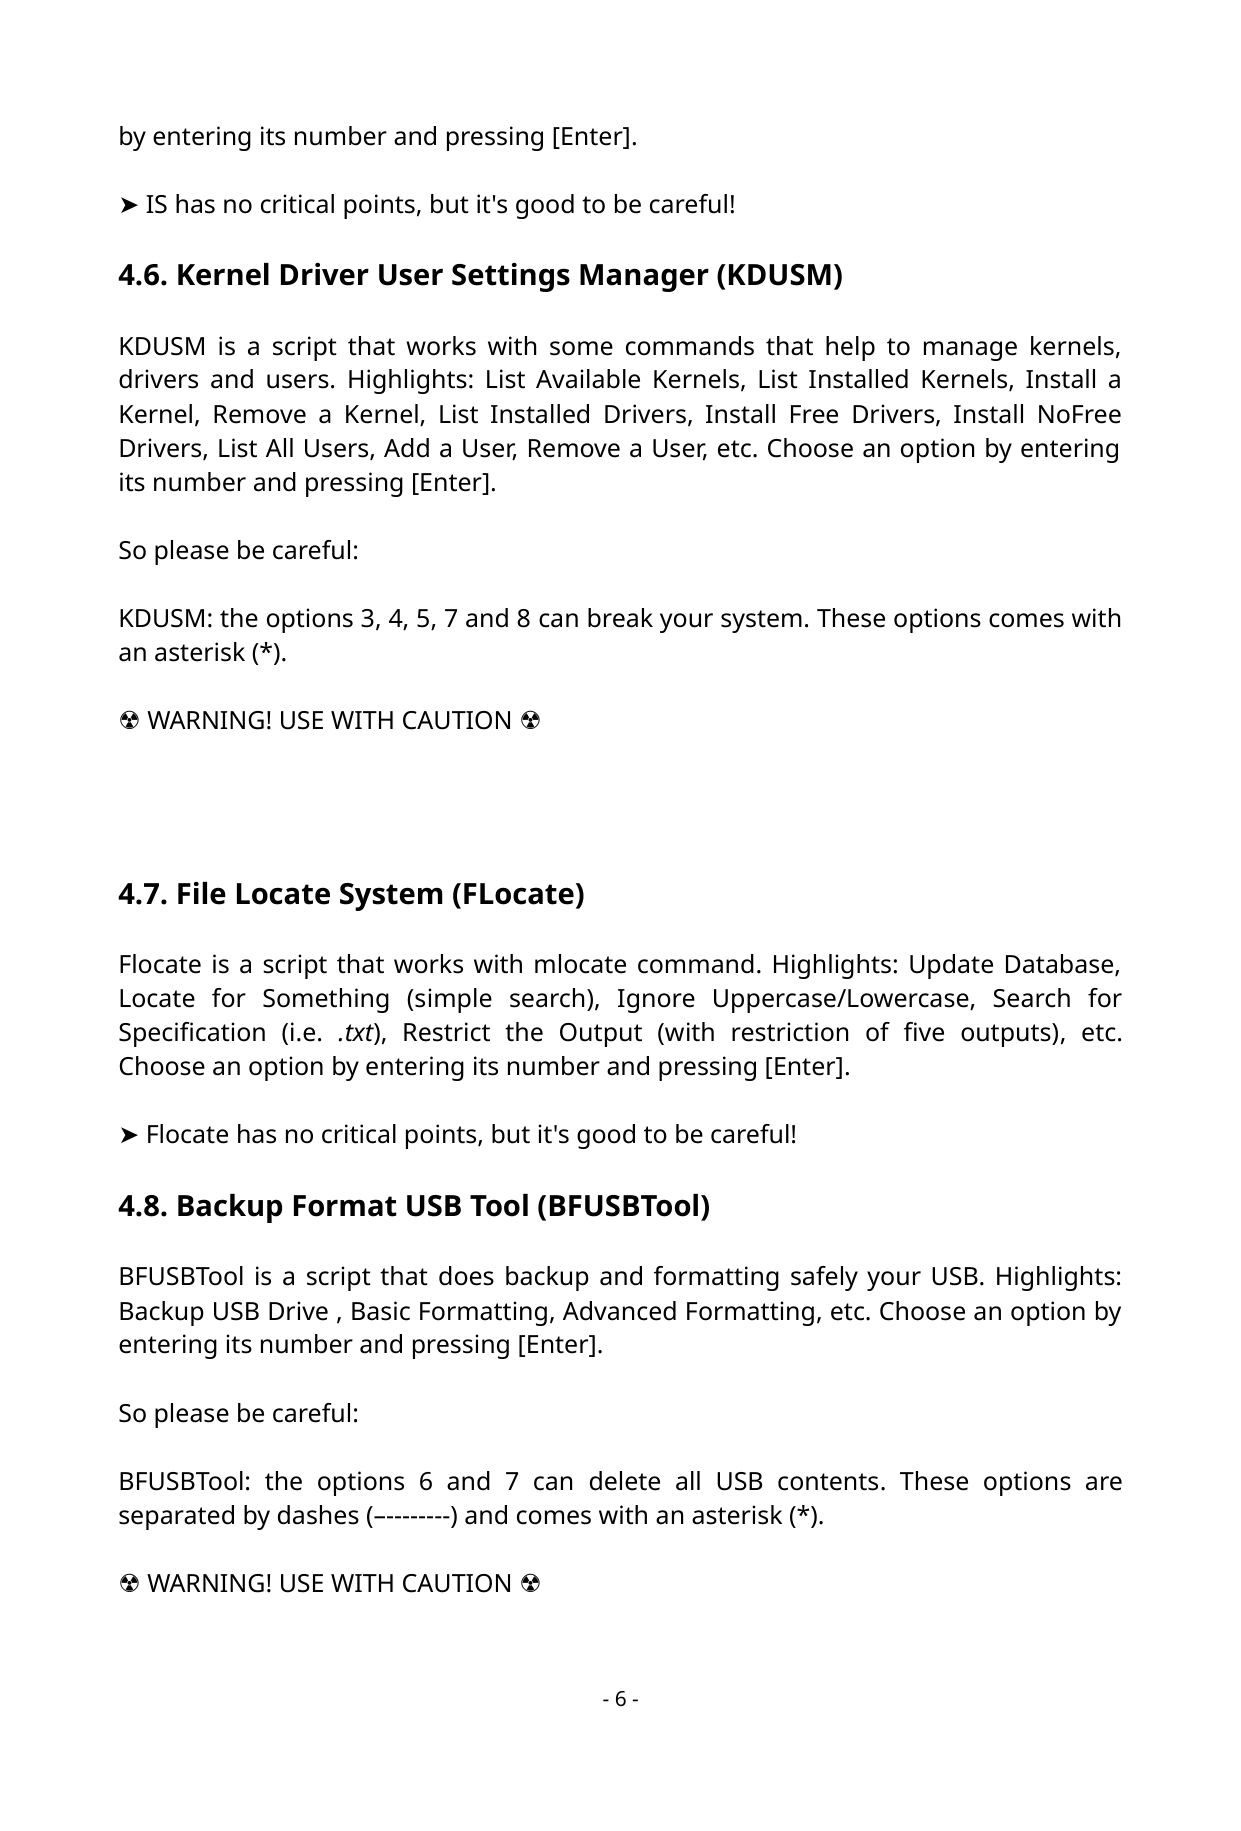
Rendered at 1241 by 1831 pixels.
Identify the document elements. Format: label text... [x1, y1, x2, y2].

text KDUSM: the options 3, 4, 5, 7 and 8 can break your system. These options comes with an asterisk (*). [118, 601, 1123, 669]
text by entering its number and pressing [Enter]. [118, 118, 1123, 152]
text So please be careful: [118, 532, 1123, 567]
text ➤ Flocate has no critical points, but it's good to be careful! [118, 1117, 1123, 1151]
text ☢ WARNING! USE WITH CAUTION ☢ [118, 703, 1123, 737]
subtitle 4.7. File Locate System (FLocate) [118, 873, 1123, 913]
text BFUSBTool is a script that does backup and formatting safely your USB. Highlights: Backup USB Drive , Basic Formatting, Advanced Formatting, etc. Choose an option by entering its number and pressing [Enter]. [118, 1259, 1123, 1361]
text BFUSBTool: the options 6 and 7 can delete all USB contents. These options are separated by dashes (–--------) and comes with an asterisk (*). [118, 1463, 1123, 1532]
subtitle 4.6. Kernel Driver User Settings Manager (KDUSM) [118, 254, 1123, 294]
text ☢ WARNING! USE WITH CAUTION ☢ [118, 1566, 1123, 1600]
text So please be careful: [118, 1395, 1123, 1429]
subtitle 4.8. Backup Format USB Tool (BFUSBTool) [118, 1185, 1123, 1225]
text Flocate is a script that works with mlocate command. Highlights: Update Database, Locate for Something (simple search), Ignore Uppercase/Lowercase, Search for Specification (i.e. .txt), Restrict the Output (with restriction of five outputs), etc. Choose an option by entering its number and pressing [Enter]. [118, 947, 1123, 1083]
text ➤ IS has no critical points, but it's good to be careful! [118, 186, 1123, 220]
text KDUSM is a script that works with some commands that help to manage kernels, drivers and users. Highlights: List Available Kernels, List Installed Kernels, Install a Kernel, Remove a Kernel, List Installed Drivers, Install Free Drivers, Install NoFree Drivers, List All Users, Add a User, Remove a User, etc. Choose an option by entering its number and pressing [Enter]. [118, 328, 1123, 498]
